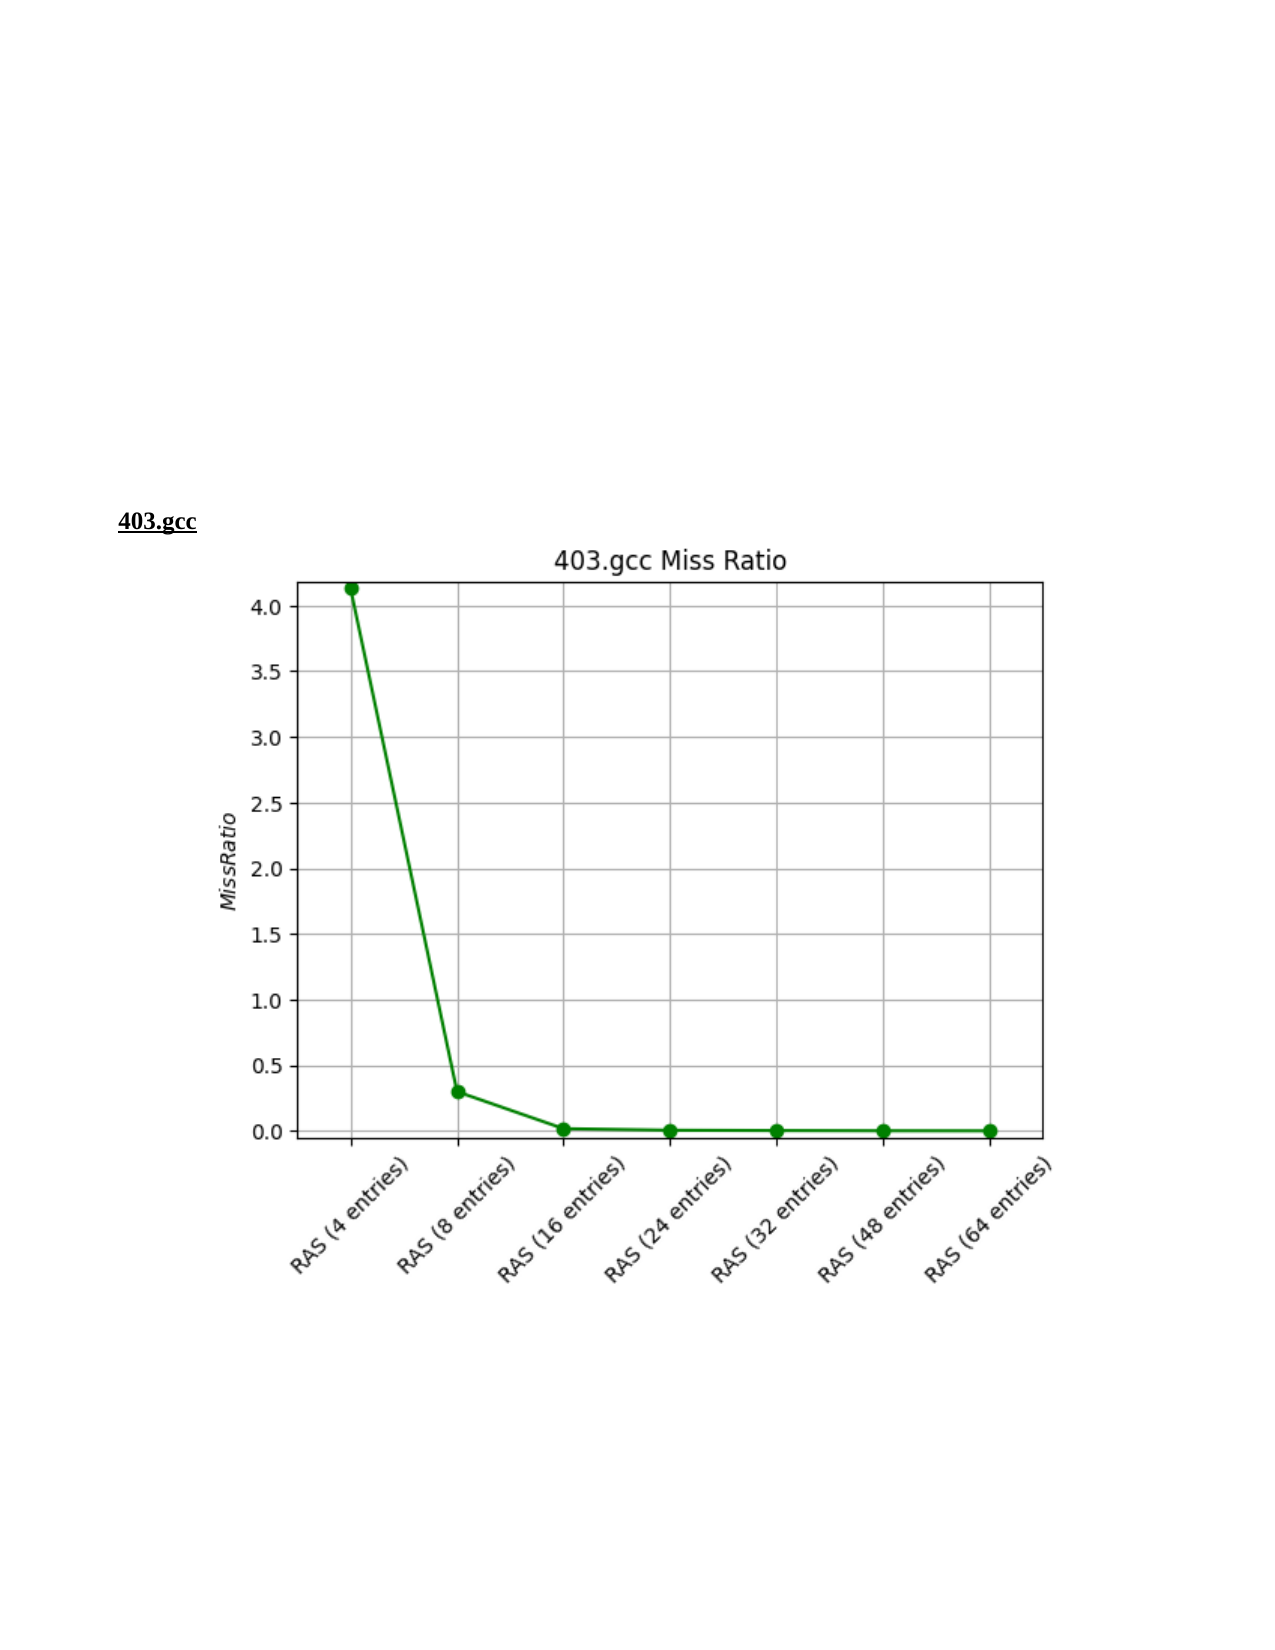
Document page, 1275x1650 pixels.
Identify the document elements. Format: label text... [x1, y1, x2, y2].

text 403.gcc [118, 506, 1157, 535]
picture [204, 535, 1071, 1302]
